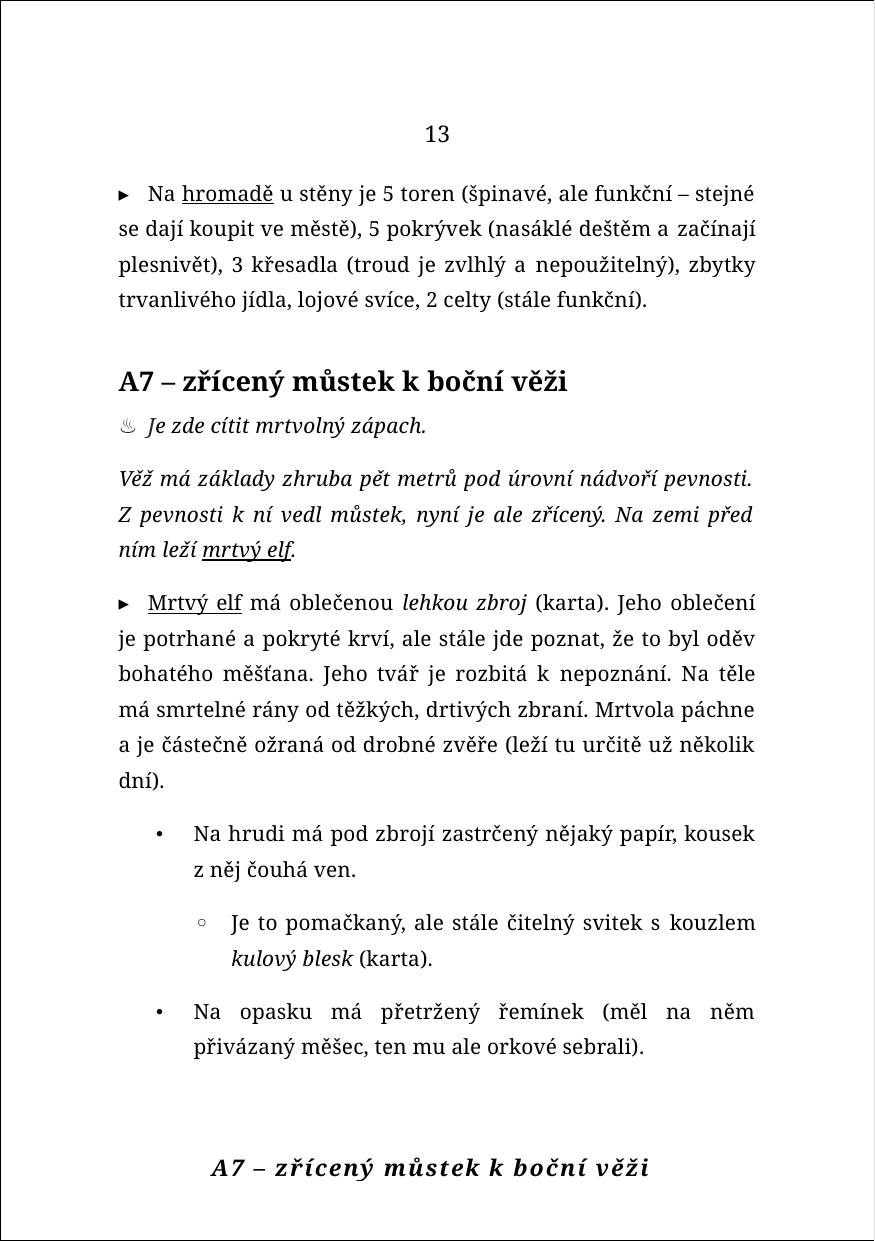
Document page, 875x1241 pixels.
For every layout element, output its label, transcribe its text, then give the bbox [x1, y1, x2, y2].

text ▸ Mrtvý elf má oblečenou lehkou zbroj (karta). Jeho oblečení je potrhané a⁠ pokryté krví, ale stále jde poznat, že to byl oděv bohatého měšťana. Jeho tvář je rozbitá k⁠ nepoznání. Na těle má smrtelné rány od těžkých, drtivých zbraní. Mrtvola páchne a je částečně ožraná od drobné zvěře (leží tu určitě už několik dní). [118, 588, 756, 794]
list Je to pomačkaný, ale stále čitelný svitek s⁠ kouzlem kulový blesk (karta). [193, 908, 756, 972]
subtitle A7 – zřícený můstek k⁠ boční věži [118, 362, 756, 399]
text Věž má základy zhruba pět metrů pod úrovní nádvoří pevnosti. Z pevnosti k ní vedl můstek, nyní je ale zřícený. Na zemi před ním leží mrtvý elf. [118, 464, 756, 564]
list Na opasku má přetržený řemínek (měl na něm přivázaný měšec, ten mu ale orkové sebrali). [156, 997, 756, 1061]
text ▸ Na hromadě u⁠ stěny je 5 toren (špinavé, ale funkční – stejné se dají koupit ve městě), 5 pokrývek (nasáklé deštěm a⁠ začínají plesnivět), 3 křesadla (troud je zvlhlý a⁠ nepoužitelný), zbytky trvanlivého jídla, lojové svíce, 2 celty (stále funkční). [118, 179, 756, 314]
text ♨ Je zde cítit mrtvolný zápach. [118, 411, 756, 439]
list Na hrudi má pod zbrojí zastrčený nějaký papír, kousek z něj čouhá ven. [156, 819, 756, 883]
